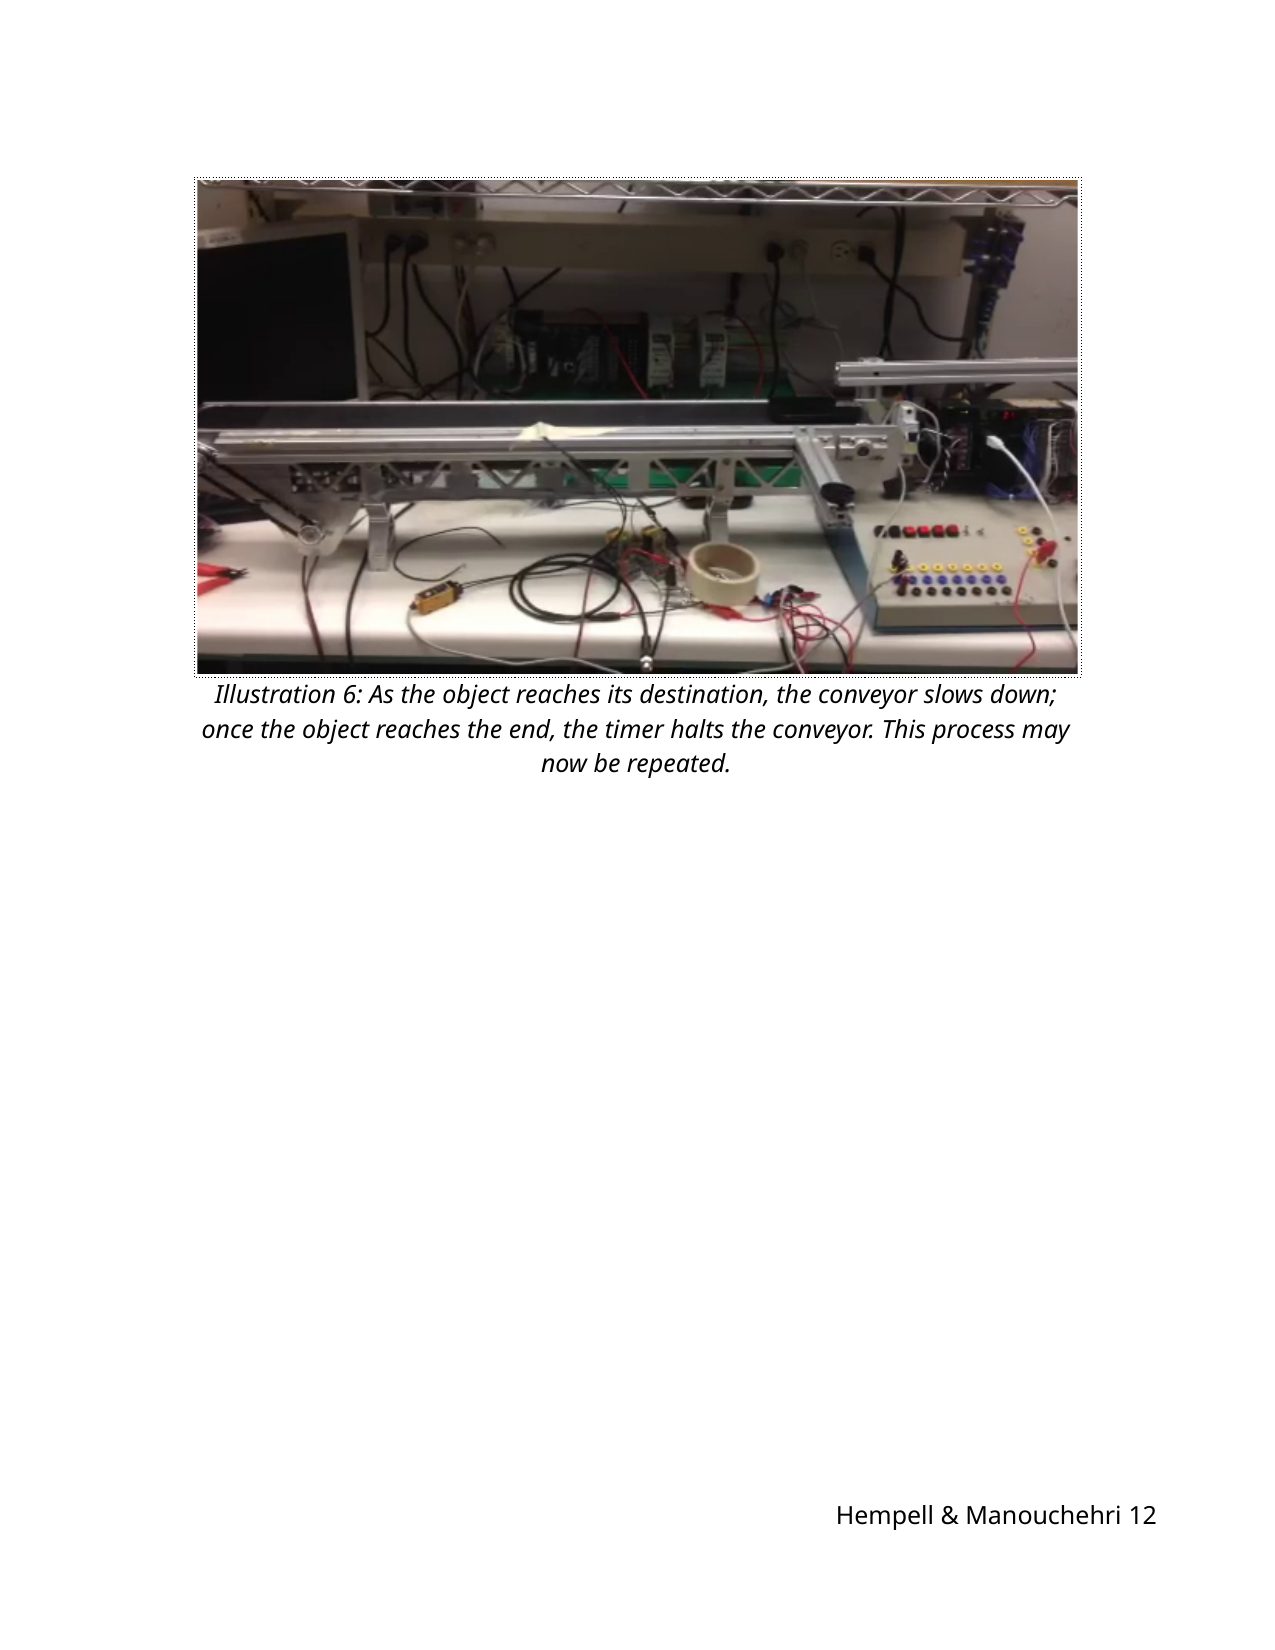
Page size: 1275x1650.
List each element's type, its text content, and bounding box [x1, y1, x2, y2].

picture [197, 180, 1078, 674]
text Illustration 6: As the object reaches its destination, the conveyor slows down; once the object reaches the end, the timer halts the conveyor. This process may now be repeated. [194, 177, 1081, 779]
